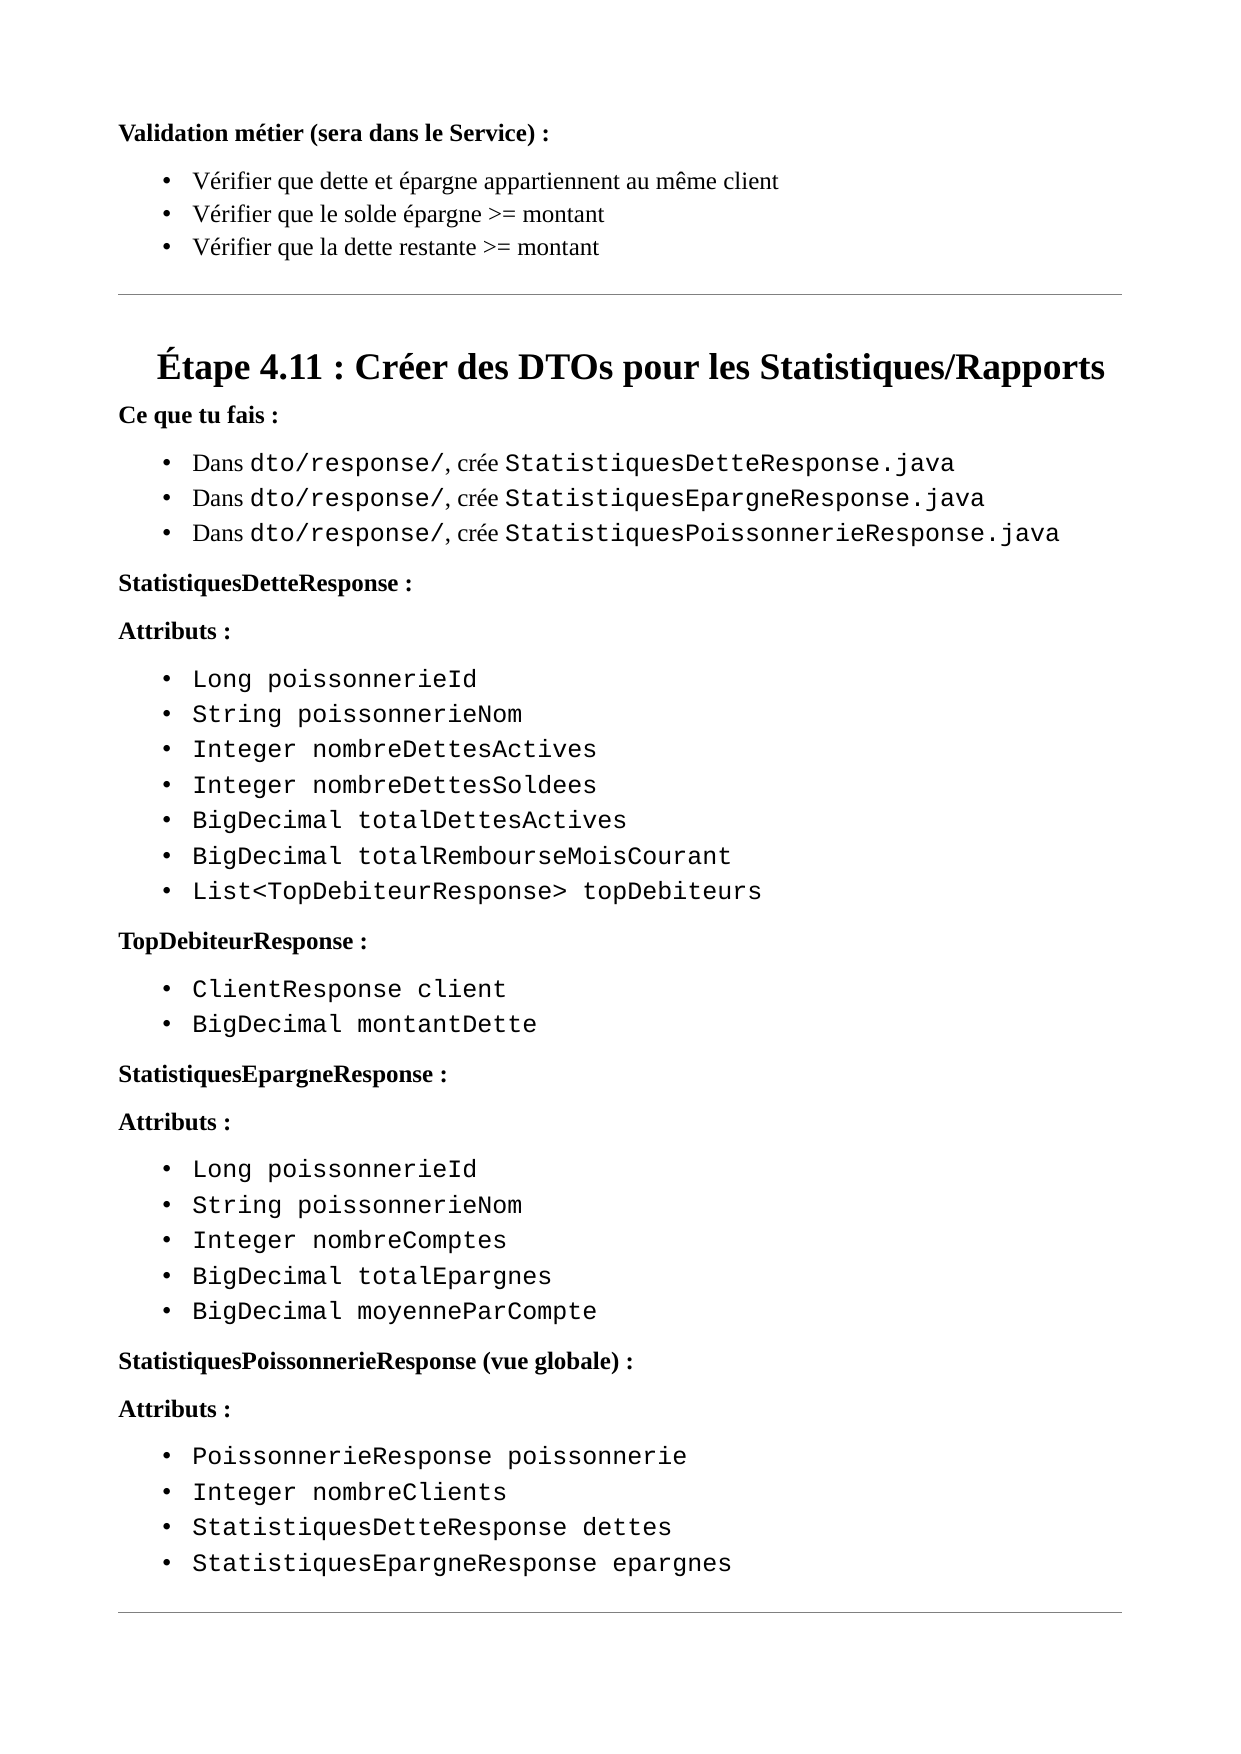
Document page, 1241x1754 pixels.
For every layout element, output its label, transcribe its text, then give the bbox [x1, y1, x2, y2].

list Integer nombreComptes [162, 1225, 1122, 1256]
text StatistiquesEpargneResponse : [118, 1059, 1122, 1088]
text TopDebiteurResponse : [118, 926, 1122, 955]
list StatistiquesEpargneResponse epargnes [162, 1548, 1122, 1578]
list BigDecimal montantDette [162, 1009, 1122, 1040]
list Vérifier que la dette restante >= montant [162, 232, 1122, 261]
subtitle ✅ Étape 4.11 : Créer des DTOs pour les Statistiques/Rapports [118, 344, 1122, 388]
list Integer nombreDettesActives [162, 734, 1122, 765]
list ClientResponse client [162, 974, 1122, 1005]
list Dans dto/response/, crée StatistiquesDetteResponse.java [162, 448, 1122, 478]
text StatistiquesPoissonnerieResponse (vue globale) : [118, 1346, 1122, 1375]
list Vérifier que dette et épargne appartiennent au même client [162, 166, 1122, 194]
list Dans dto/response/, crée StatistiquesEpargneResponse.java [162, 483, 1122, 514]
list StatistiquesDetteResponse dettes [162, 1512, 1122, 1543]
text Attributs : [118, 616, 1122, 645]
text Validation métier (sera dans le Service) : [118, 118, 1122, 147]
list Integer nombreClients [162, 1477, 1122, 1508]
list Long poissonnerieId [162, 1154, 1122, 1185]
text StatistiquesDetteResponse : [118, 568, 1122, 597]
list Integer nombreDettesSoldees [162, 770, 1122, 801]
list BigDecimal moyenneParCompte [162, 1296, 1122, 1327]
text Ce que tu fais : [118, 400, 1122, 429]
list Long poissonnerieId [162, 664, 1122, 694]
list BigDecimal totalDettesActives [162, 805, 1122, 836]
list String poissonnerieNom [162, 1190, 1122, 1221]
list String poissonnerieNom [162, 699, 1122, 730]
list BigDecimal totalEpargnes [162, 1261, 1122, 1292]
text Attributs : [118, 1394, 1122, 1422]
text Attributs : [118, 1107, 1122, 1136]
list Vérifier que le solde épargne >= montant [162, 199, 1122, 227]
list PoissonnerieResponse poissonnerie [162, 1441, 1122, 1472]
list Dans dto/response/, crée StatistiquesPoissonnerieResponse.java [162, 518, 1122, 549]
list List<TopDebiteurResponse> topDebiteurs [162, 876, 1122, 907]
list BigDecimal totalRembourseMoisCourant [162, 841, 1122, 872]
